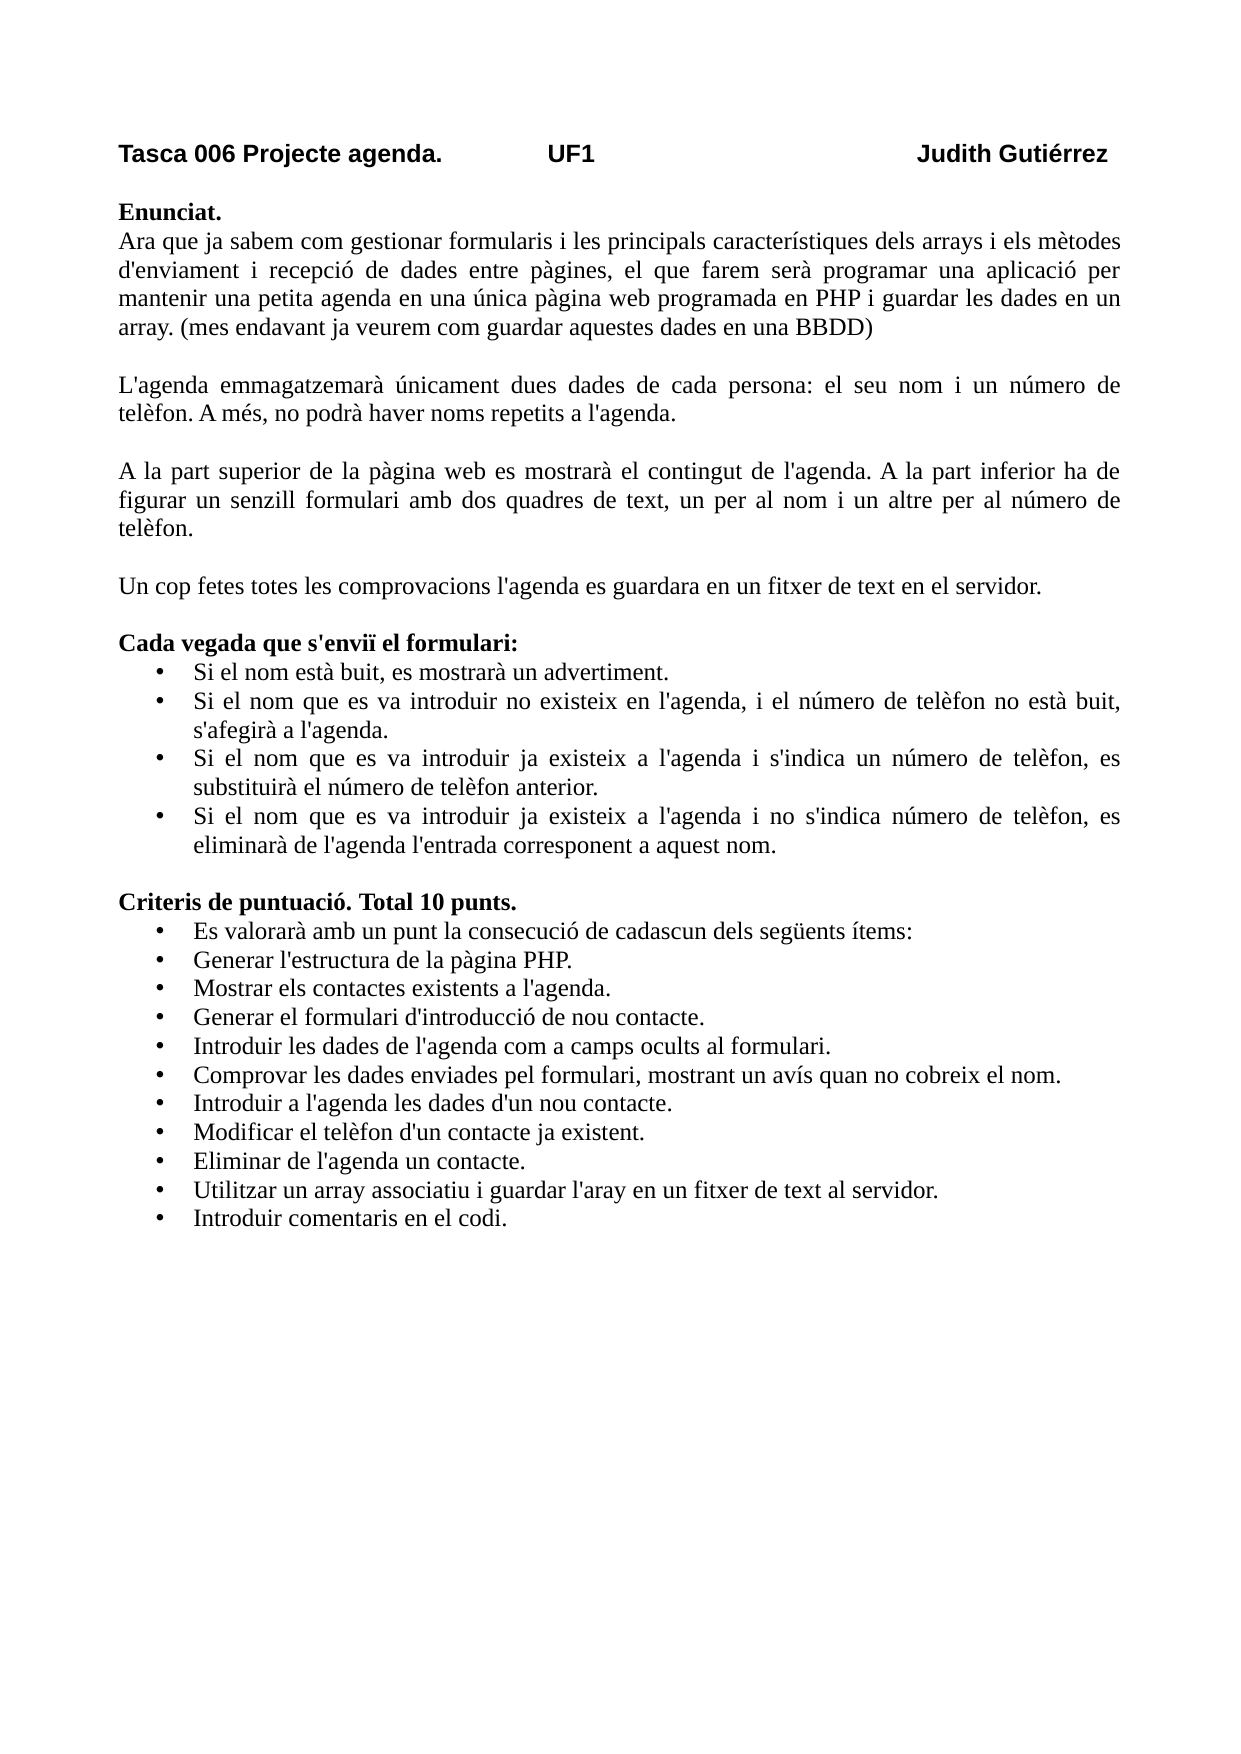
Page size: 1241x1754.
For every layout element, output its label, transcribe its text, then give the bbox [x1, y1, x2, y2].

list Utilitzar un array associatiu i guardar l'aray en un fitxer de text al servidor. [156, 1175, 1122, 1203]
list Si el nom que es va introduir ja existeix a l'agenda i no s'indica número de telèfon, es eliminarà de l'agenda l'entrada corresponent a aquest nom. [156, 801, 1122, 858]
text Un cop fetes totes les comprovacions l'agenda es guardara en un fitxer de text en el servidor. [118, 571, 1122, 600]
list Es valorarà amb un punt la consecució de cadascun dels següents ítems: [156, 916, 1122, 945]
text A la part superior de la pàgina web es mostrarà el contingut de l'agenda. A la part inferior ha de figurar un senzill formulari amb dos quadres de text, un per al nom i un altre per al número de telèfon. [118, 456, 1122, 542]
list Introduir a l'agenda les dades d'un nou contacte. [156, 1088, 1122, 1117]
list Modificar el telèfon d'un contacte ja existent. [156, 1117, 1122, 1146]
list Si el nom que es va introduir ja existeix a l'agenda i s'indica un número de telèfon, es substituirà el número de telèfon anterior. [156, 743, 1122, 801]
list Comprovar les dades enviades pel formulari, mostrant un avís quan no cobreix el nom. [156, 1060, 1122, 1088]
list Si el nom està buit, es mostrarà un advertiment. [156, 657, 1122, 686]
list Eliminar de l'agenda un contacte. [156, 1146, 1122, 1175]
list Introduir les dades de l'agenda com a camps ocults al formulari. [156, 1031, 1122, 1060]
list Introduir comentaris en el codi. [156, 1203, 1122, 1232]
list Generar el formulari d'introducció de nou contacte. [156, 1002, 1122, 1031]
text Ara que ja sabem com gestionar formularis i les principals característiques dels arrays i els mètodes d'enviament i recepció de dades entre pàgines, el que farem serà programar una aplicació per mantenir una petita agenda en una única pàgina web programada en PHP i guardar les dades en un array. (mes endavant ja veurem com guardar aquestes dades en una BBDD) [118, 226, 1122, 341]
text Criteris de puntuació. Total 10 punts. [118, 887, 1122, 916]
list Si el nom que es va introduir no existeix en l'agenda, i el número de telèfon no està buit, s'afegirà a l'agenda. [156, 686, 1122, 743]
text Enunciat. [118, 197, 1122, 226]
list Mostrar els contactes existents a l'agenda. [156, 973, 1122, 1002]
text Cada vegada que s'enviï el formulari: [118, 628, 1122, 657]
list Generar l'estructura de la pàgina PHP. [156, 945, 1122, 973]
text L'agenda emmagatzemarà únicament dues dades de cada persona: el seu nom i un número de telèfon. A més, no podrà haver noms repetits a l'agenda. [118, 370, 1122, 427]
